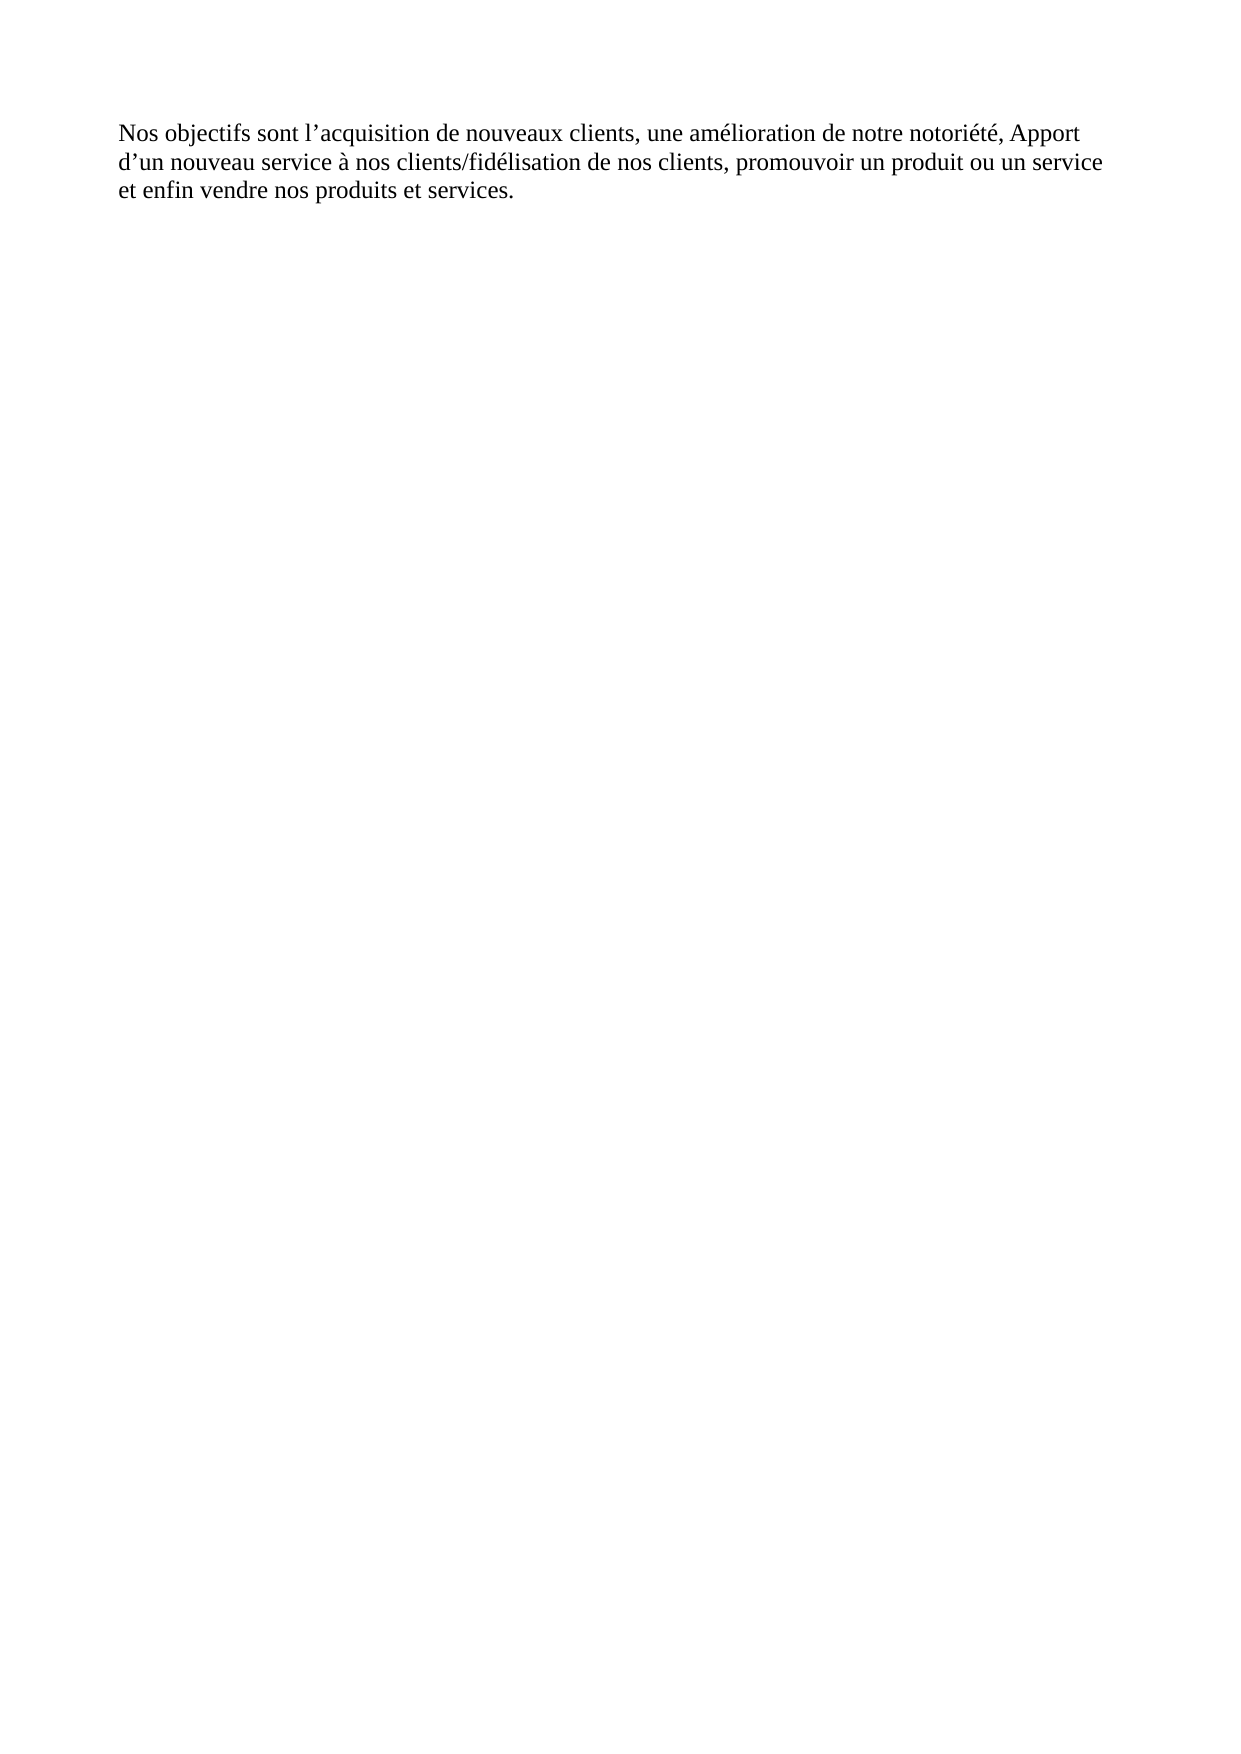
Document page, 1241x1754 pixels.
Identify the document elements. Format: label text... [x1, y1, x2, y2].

text Nos objectifs sont l’acquisition de nouveaux clients, une amélioration de notre notoriété, Apport d’un nouveau service à nos clients/fidélisation de nos clients, promouvoir un produit ou un service et enfin vendre nos produits et services. [118, 118, 1122, 204]
